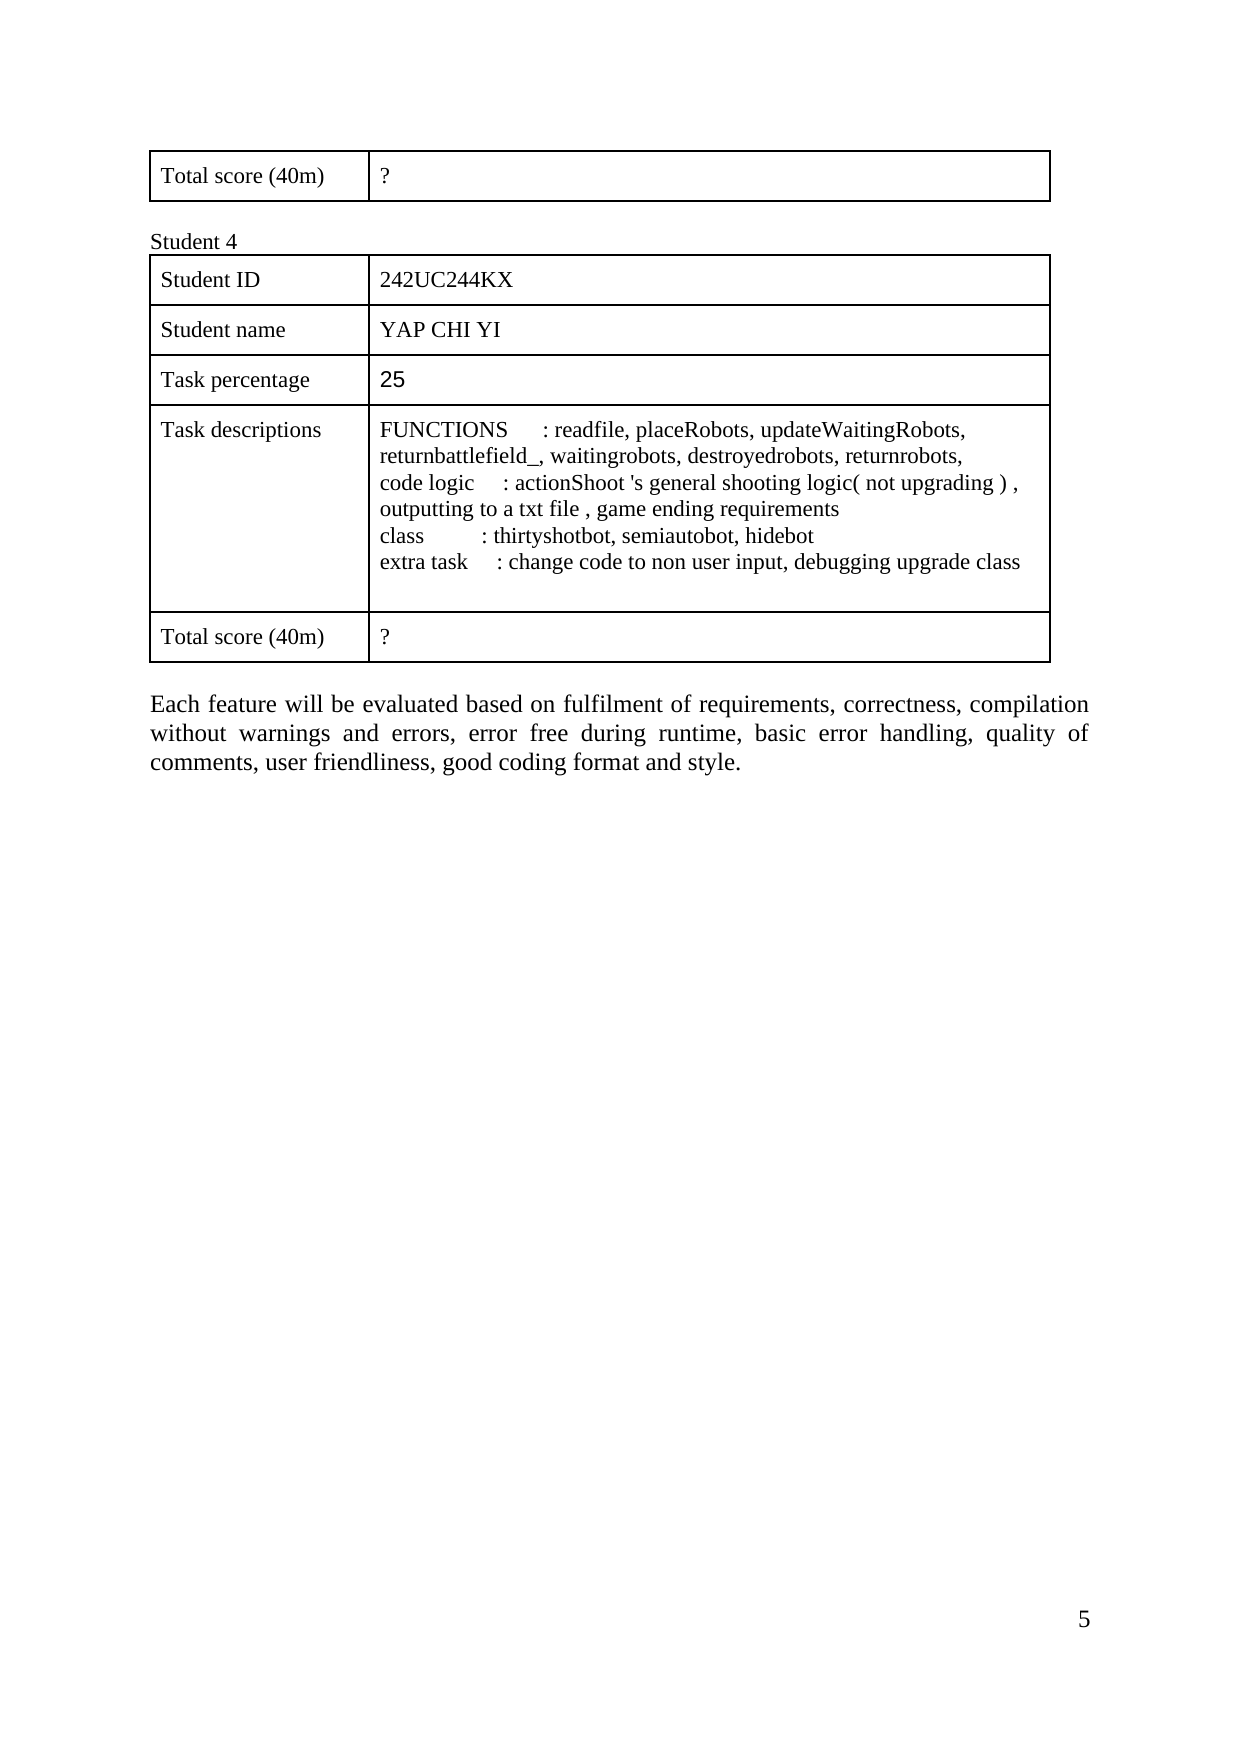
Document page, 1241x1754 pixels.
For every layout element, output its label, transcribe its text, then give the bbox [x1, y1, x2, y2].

table_cell Task percentage [151, 356, 368, 404]
text Each feature will be evaluated based on fulfilment of requirements, correctness, compilation without warnings and errors, error free during runtime, basic error handling, quality of comments, user friendliness, good coding format and style. [150, 689, 1090, 775]
text Student 4 [150, 228, 1090, 254]
table_cell FUNCTIONS : readfile, placeRobots, updateWaitingRobots, returnbattlefield_, waitingrobots, destroyedrobots, returnrobots, code logic : actionShoot 's general shooting logic( not upgrading ) , outputting to a txt file , game ending requirements class : thirtyshotbot, semiautobot, hidebot extra task : change code to non user input, debugging upgrade class [370, 406, 1049, 611]
table_cell 25 [370, 356, 1049, 404]
table_cell Total score (40m) [151, 152, 368, 200]
table_cell Task descriptions [151, 406, 368, 611]
table_header Student ID [151, 256, 368, 304]
table_cell YAP CHI YI [370, 306, 1049, 354]
table_cell ? [370, 613, 1049, 661]
table_cell Student name [151, 306, 368, 354]
table_cell ? [370, 152, 1049, 200]
table_header 242UC244KX [370, 256, 1049, 304]
table_cell Total score (40m) [151, 613, 368, 661]
